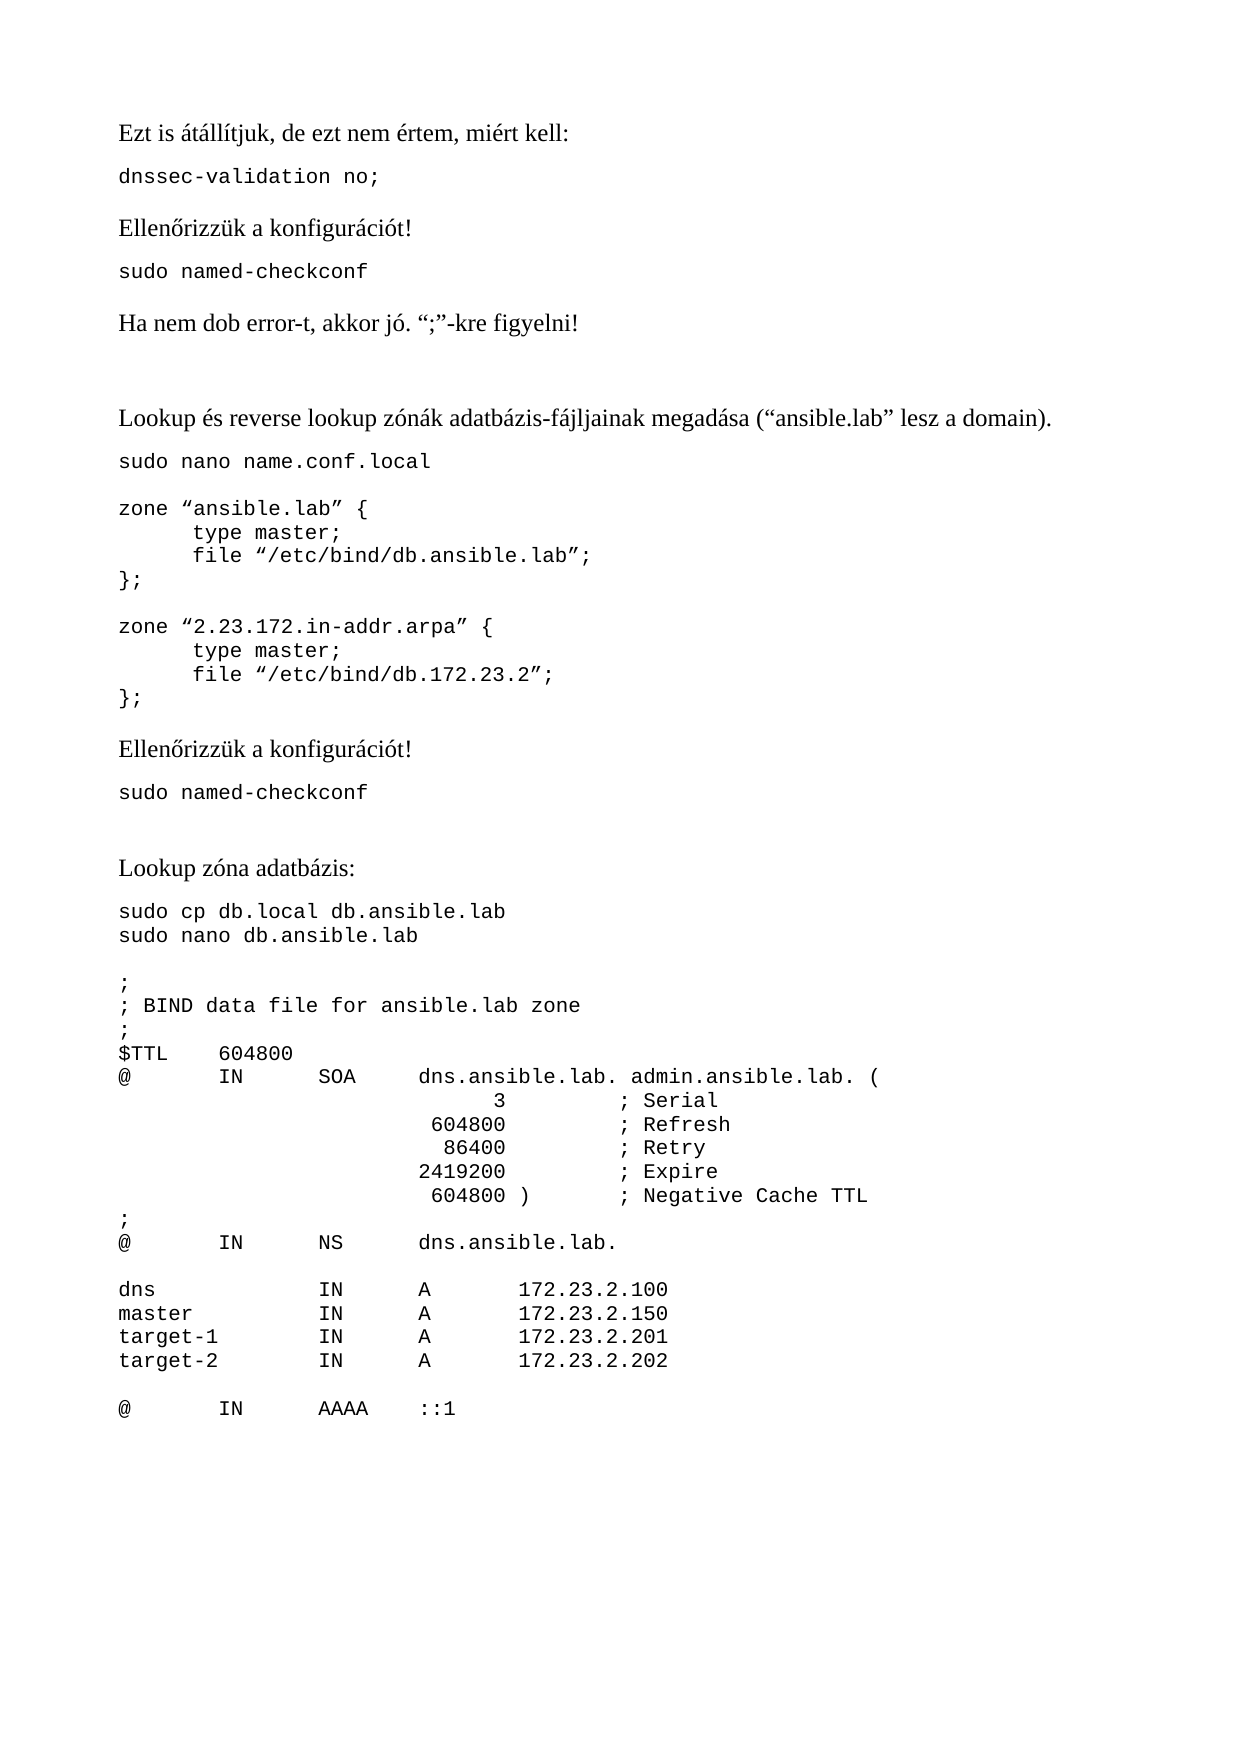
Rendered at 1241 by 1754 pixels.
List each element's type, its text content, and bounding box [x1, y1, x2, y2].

text }; [118, 687, 1122, 711]
text file “/etc/bind/db.172.23.2”; [118, 663, 1122, 687]
text 3 ; Serial [118, 1090, 1122, 1114]
text 604800 ) ; Negative Cache TTL [118, 1185, 1122, 1208]
text }; [118, 569, 1122, 593]
text zone “2.23.172.in-addr.arpa” { [118, 616, 1122, 640]
text Ellenőrizzük a konfigurációt! [118, 213, 1122, 242]
text sudo named-checkconf [118, 782, 1122, 806]
text ; BIND data file for ansible.lab zone [118, 996, 1122, 1019]
text master IN A 172.23.2.150 [118, 1303, 1122, 1327]
text dnssec-validation no; [118, 166, 1122, 189]
text @ IN SOA dns.ansible.lab. admin.ansible.lab. ( [118, 1066, 1122, 1090]
text ; [118, 972, 1122, 996]
text 604800 ; Refresh [118, 1114, 1122, 1137]
text sudo named-checkconf [118, 261, 1122, 284]
text Lookup és reverse lookup zónák adatbázis-fájljainak megadása (“ansible.lab” lesz a domain). [118, 403, 1122, 432]
text Ha nem dob error-t, akkor jó. “;”-kre figyelni! [118, 308, 1122, 337]
text type master; [118, 640, 1122, 663]
text type master; [118, 522, 1122, 545]
text Lookup zóna adatbázis: [118, 853, 1122, 882]
text @ IN AAAA ::1 [118, 1397, 1122, 1421]
text 2419200 ; Expire [118, 1161, 1122, 1185]
text file “/etc/bind/db.ansible.lab”; [118, 545, 1122, 569]
text Ellenőrizzük a konfigurációt! [118, 734, 1122, 763]
text ; [118, 1208, 1122, 1232]
text target-2 IN A 172.23.2.202 [118, 1350, 1122, 1374]
text sudo nano db.ansible.lab [118, 924, 1122, 948]
text target-1 IN A 172.23.2.201 [118, 1327, 1122, 1350]
text sudo nano name.conf.local [118, 451, 1122, 474]
text sudo cp db.local db.ansible.lab [118, 901, 1122, 924]
text @ IN NS dns.ansible.lab. [118, 1232, 1122, 1256]
text dns IN A 172.23.2.100 [118, 1279, 1122, 1303]
text Ezt is átállítjuk, de ezt nem értem, miért kell: [118, 118, 1122, 147]
text $TTL 604800 [118, 1043, 1122, 1066]
text zone “ansible.lab” { [118, 498, 1122, 522]
text 86400 ; Retry [118, 1137, 1122, 1161]
text ; [118, 1019, 1122, 1043]
